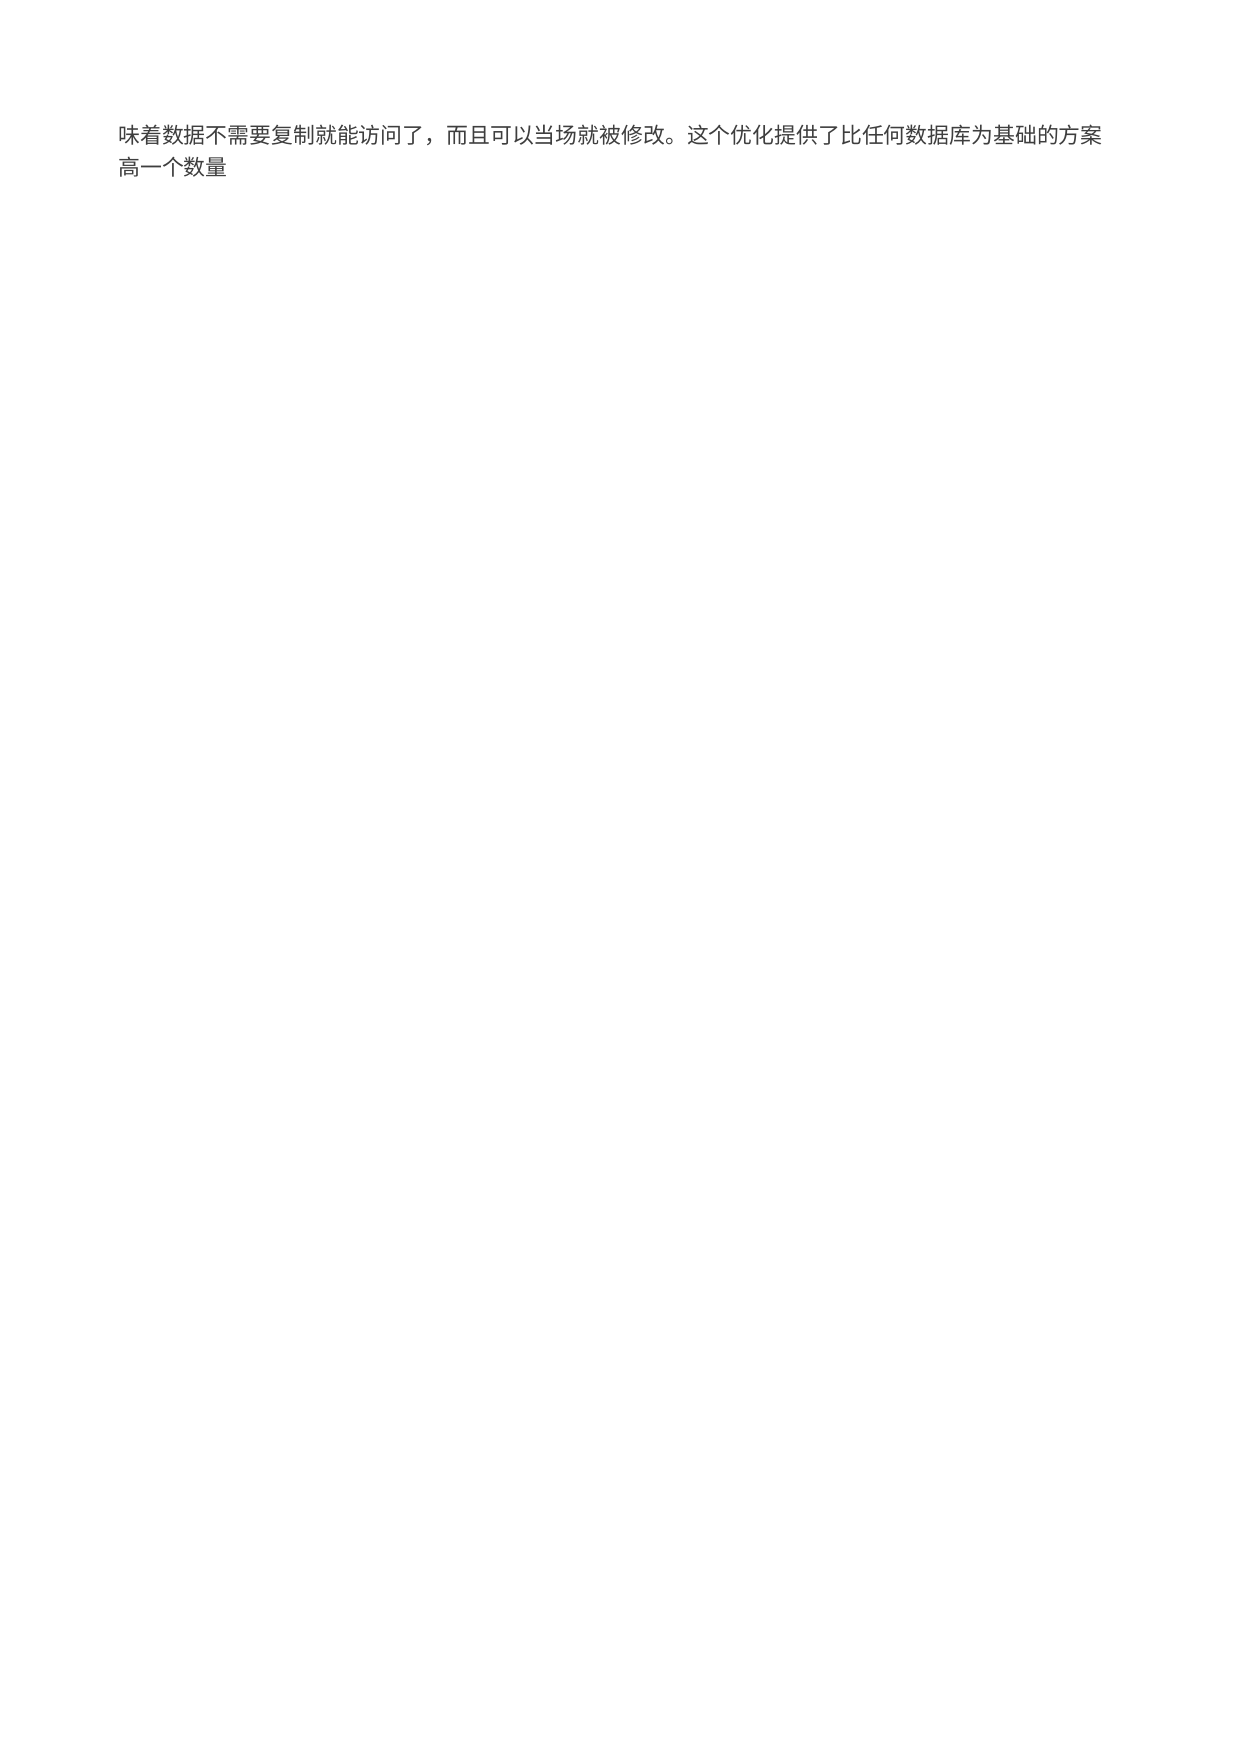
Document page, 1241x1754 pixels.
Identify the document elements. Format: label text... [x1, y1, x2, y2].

text 味着数据不需要复制就能访问了，而且可以当场就被修改。这个优化提供了比任何数据库为基础的方案高一个数量 [118, 118, 1122, 181]
